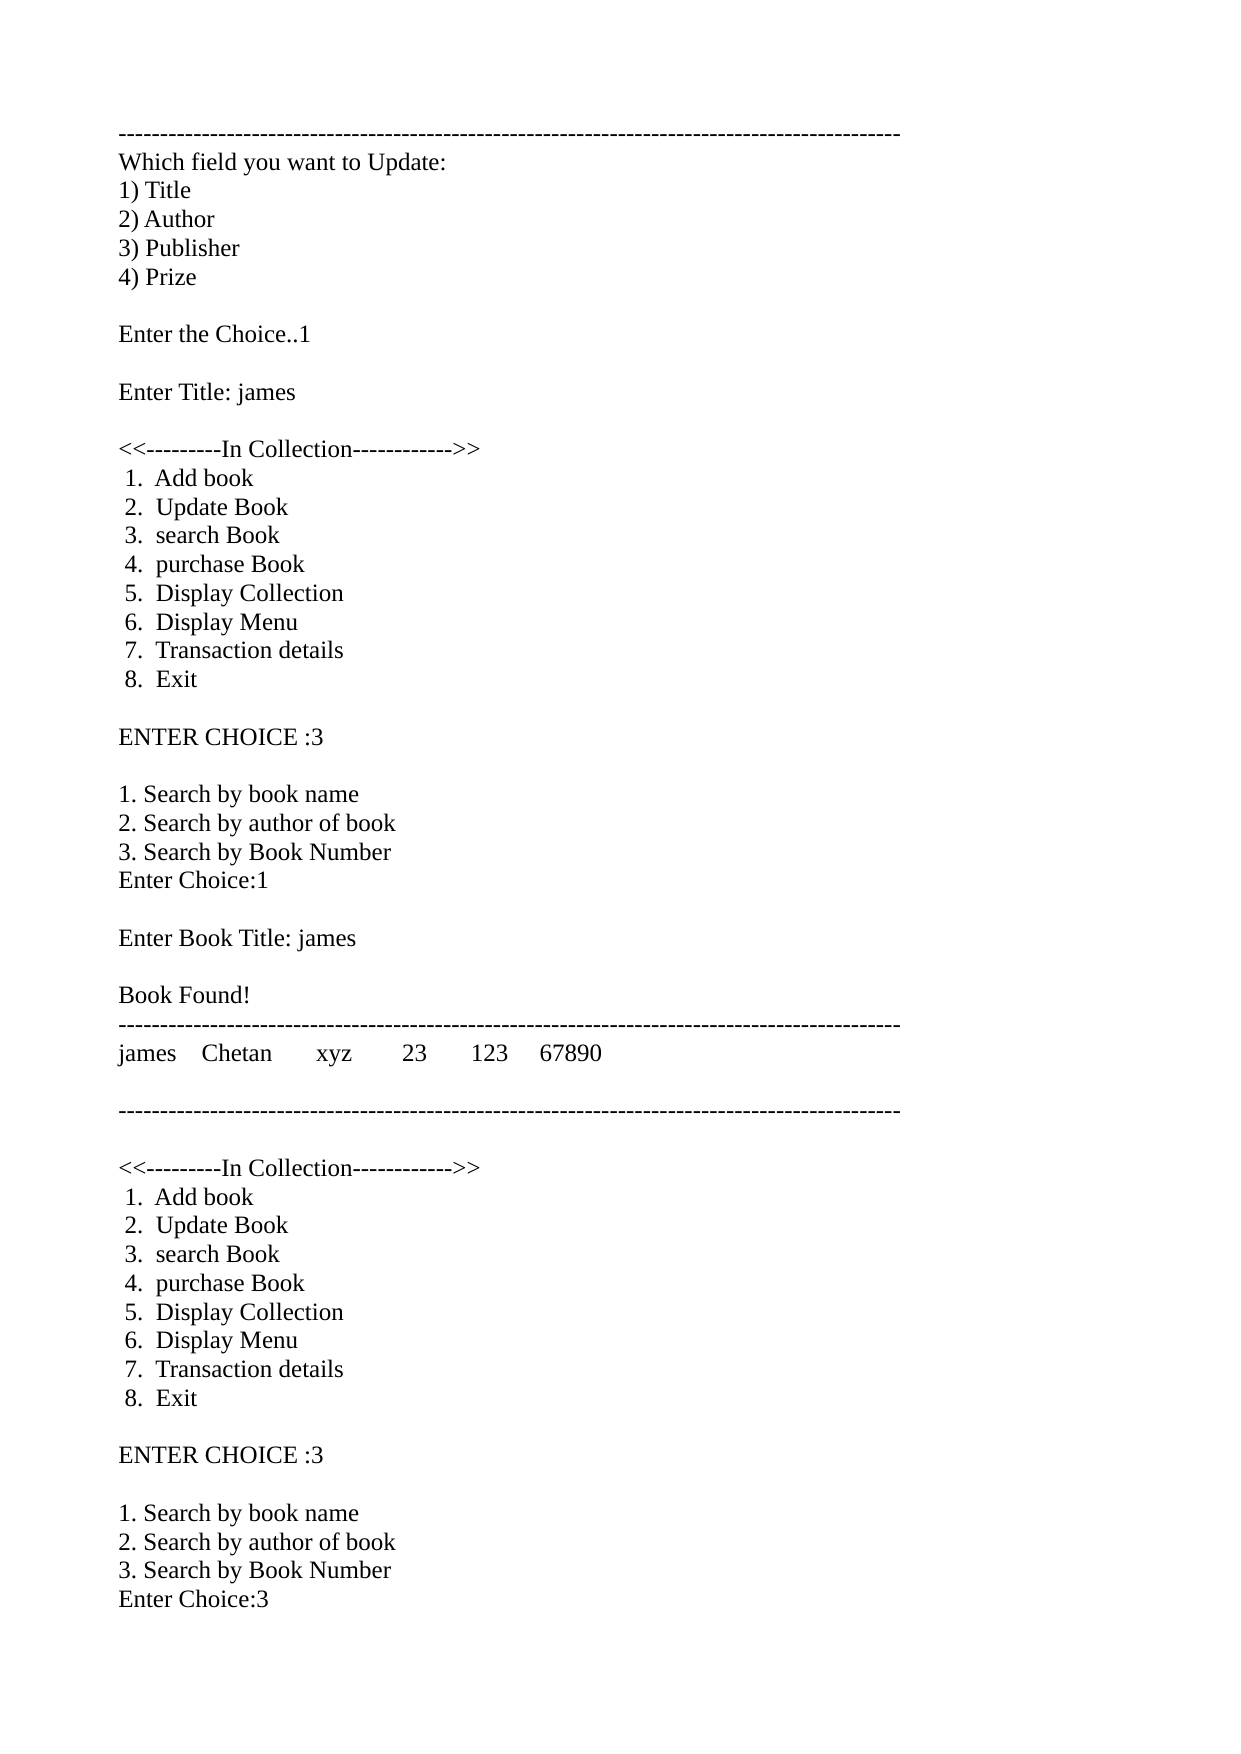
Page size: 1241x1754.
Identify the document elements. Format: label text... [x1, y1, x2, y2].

text 1. Add book [118, 463, 1122, 492]
text Book Found! [118, 981, 1122, 1009]
text 3. search Book [118, 521, 1122, 549]
text Enter Title: james [118, 377, 1122, 406]
text 1) Title [118, 176, 1122, 204]
text 3. search Book [118, 1239, 1122, 1268]
text 4. purchase Book [118, 549, 1122, 578]
text james Chetan xyz 23 123 67890 [118, 1038, 1122, 1067]
text 8. Exit [118, 664, 1122, 693]
text <<---------In Collection------------>> [118, 1153, 1122, 1182]
text ENTER CHOICE :3 [118, 1441, 1122, 1469]
text 2. Update Book [118, 1211, 1122, 1239]
text 8. Exit [118, 1383, 1122, 1412]
text Enter Choice:3 [118, 1584, 1122, 1613]
text Enter the Choice..1 [118, 319, 1122, 348]
text Enter Choice:1 [118, 866, 1122, 894]
text Enter Book Title: james [118, 923, 1122, 952]
text ---------------------------------------------------------------------------------------------- [118, 118, 1122, 147]
text 5. Display Collection [118, 578, 1122, 607]
text 2) Author [118, 204, 1122, 233]
text 6. Display Menu [118, 607, 1122, 636]
text ---------------------------------------------------------------------------------------------- [118, 1096, 1122, 1124]
text 1. Search by book name [118, 1498, 1122, 1527]
text <<---------In Collection------------>> [118, 434, 1122, 463]
text ENTER CHOICE :3 [118, 722, 1122, 751]
text 2. Search by author of book [118, 808, 1122, 837]
text 1. Add book [118, 1182, 1122, 1211]
text 7. Transaction details [118, 636, 1122, 664]
text 3. Search by Book Number [118, 837, 1122, 866]
text 3) Publisher [118, 233, 1122, 262]
text 2. Search by author of book [118, 1527, 1122, 1556]
text 5. Display Collection [118, 1297, 1122, 1326]
text Which field you want to Update: [118, 147, 1122, 176]
text 4. purchase Book [118, 1268, 1122, 1297]
text 7. Transaction details [118, 1354, 1122, 1383]
text 4) Prize [118, 262, 1122, 291]
text 2. Update Book [118, 492, 1122, 521]
text 3. Search by Book Number [118, 1556, 1122, 1584]
text 6. Display Menu [118, 1326, 1122, 1354]
text 1. Search by book name [118, 779, 1122, 808]
text ---------------------------------------------------------------------------------------------- [118, 1009, 1122, 1038]
